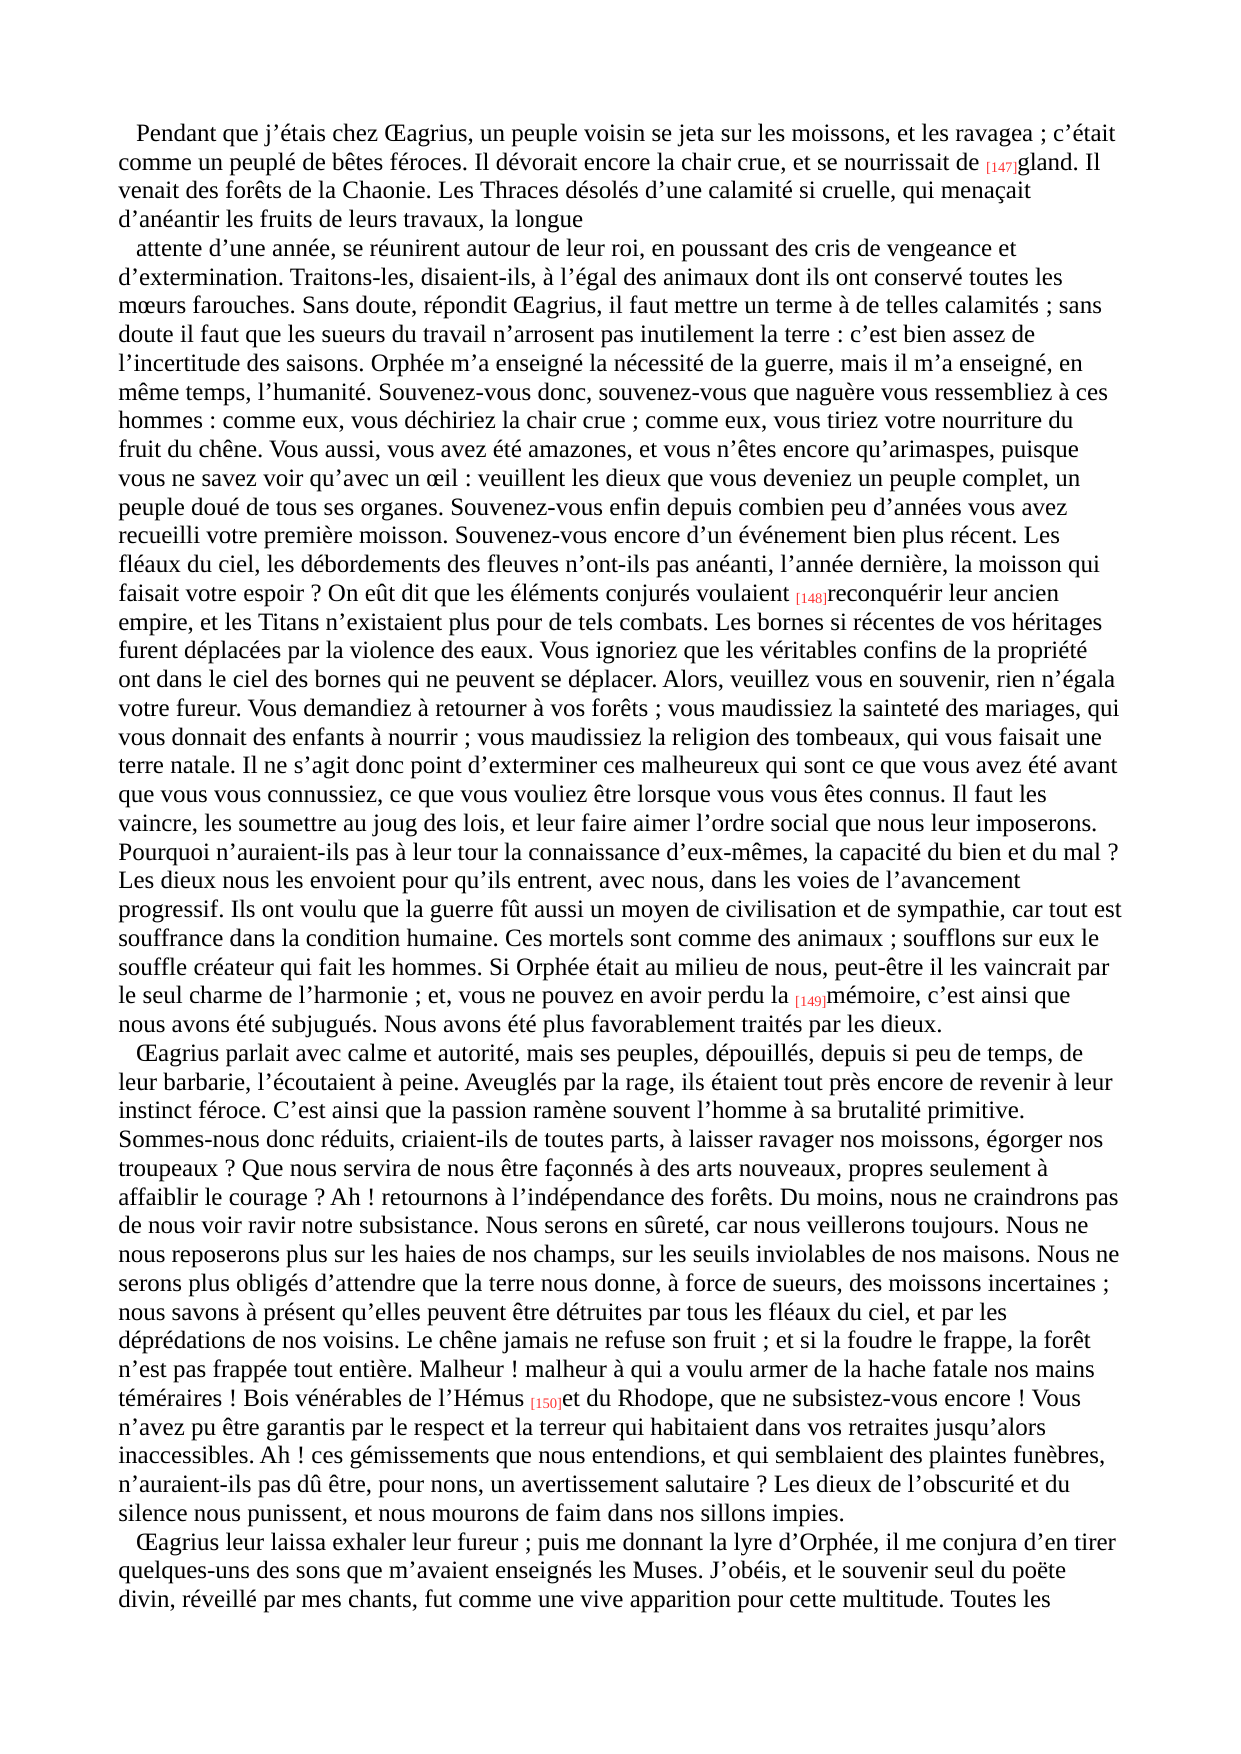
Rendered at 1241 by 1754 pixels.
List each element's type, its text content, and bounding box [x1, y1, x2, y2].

text Pendant que j’étais chez Œagrius, un peuple voisin se jeta sur les moissons, et les ravagea ; c’était comme un peuplé de bêtes féroces. Il dévorait encore la chair crue, et se nourrissait de [147]gland. Il venait des forêts de la Chaonie. Les Thraces désolés d’une calamité si cruelle, qui menaçait d’anéantir les fruits de leurs travaux, la longue [118, 118, 1122, 233]
text Œagrius parlait avec calme et autorité, mais ses peuples, dépouillés, depuis si peu de temps, de leur barbarie, l’écoutaient à peine. Aveuglés par la rage, ils étaient tout près encore de revenir à leur instinct féroce. C’est ainsi que la passion ramène souvent l’homme à sa brutalité primitive. Sommes-nous donc réduits, criaient-ils de toutes parts, à laisser ravager nos moissons, égorger nos troupeaux ? Que nous servira de nous être façonnés à des arts nouveaux, propres seulement à affaiblir le courage ? Ah ! retournons à l’indépendance des forêts. Du moins, nous ne craindrons pas de nous voir ravir notre subsistance. Nous serons en sûreté, car nous veillerons toujours. Nous ne nous reposerons plus sur les haies de nos champs, sur les seuils inviolables de nos maisons. Nous ne serons plus obligés d’attendre que la terre nous donne, à force de sueurs, des moissons incertaines ; nous savons à présent qu’elles peuvent être détruites par tous les fléaux du ciel, et par les déprédations de nos voisins. Le chêne jamais ne refuse son fruit ; et si la foudre le frappe, la forêt n’est pas frappée tout entière. Malheur ! malheur à qui a voulu armer de la hache fatale nos mains téméraires ! Bois vénérables de l’Hémus [150]et du Rhodope, que ne subsistez-vous encore ! Vous n’avez pu être garantis par le respect et la terreur qui habitaient dans vos retraites jusqu’alors inaccessibles. Ah ! ces gémissements que nous entendions, et qui semblaient des plaintes funèbres, n’auraient-ils pas dû être, pour nons, un avertissement salutaire ? Les dieux de l’obscurité et du silence nous punissent, et nous mourons de faim dans nos sillons impies. [118, 1038, 1122, 1527]
text attente d’une année, se réunirent autour de leur roi, en poussant des cris de vengeance et d’extermination. Traitons-les, disaient-ils, à l’égal des animaux dont ils ont conservé toutes les mœurs farouches. Sans doute, répondit Œagrius, il faut mettre un terme à de telles calamités ; sans doute il faut que les sueurs du travail n’arrosent pas inutilement la terre : c’est bien assez de l’incertitude des saisons. Orphée m’a enseigné la nécessité de la guerre, mais il m’a enseigné, en même temps, l’humanité. Souvenez-vous donc, souvenez-vous que naguère vous ressembliez à ces hommes : comme eux, vous déchiriez la chair crue ; comme eux, vous tiriez votre nourriture du fruit du chêne. Vous aussi, vous avez été amazones, et vous n’êtes encore qu’arimaspes, puisque vous ne savez voir qu’avec un œil : veuillent les dieux que vous deveniez un peuple complet, un peuple doué de tous ses organes. Souvenez-vous enfin depuis combien peu d’années vous avez recueilli votre première moisson. Souvenez-vous encore d’un événement bien plus récent. Les fléaux du ciel, les débordements des fleuves n’ont-ils pas anéanti, l’année dernière, la moisson qui faisait votre espoir ? On eût dit que les éléments conjurés voulaient [148]reconquérir leur ancien empire, et les Titans n’existaient plus pour de tels combats. Les bornes si récentes de vos héritages furent déplacées par la violence des eaux. Vous ignoriez que les véritables confins de la propriété ont dans le ciel des bornes qui ne peuvent se déplacer. Alors, veuillez vous en souvenir, rien n’égala votre fureur. Vous demandiez à retourner à vos forêts ; vous maudissiez la sainteté des mariages, qui vous donnait des enfants à nourrir ; vous maudissiez la religion des tombeaux, qui vous faisait une terre natale. Il ne s’agit donc point d’exterminer ces malheureux qui sont ce que vous avez été avant que vous vous connussiez, ce que vous vouliez être lorsque vous vous êtes connus. Il faut les vaincre, les soumettre au joug des lois, et leur faire aimer l’ordre social que nous leur imposerons. Pourquoi n’auraient-ils pas à leur tour la connaissance d’eux-mêmes, la capacité du bien et du mal ? Les dieux nous les envoient pour qu’ils entrent, avec nous, dans les voies de l’avancement progressif. Ils ont voulu que la guerre fût aussi un moyen de civilisation et de sympathie, car tout est souffrance dans la condition humaine. Ces mortels sont comme des animaux ; soufflons sur eux le souffle créateur qui fait les hommes. Si Orphée était au milieu de nous, peut-être il les vaincrait par le seul charme de l’harmonie ; et, vous ne pouvez en avoir perdu la [149]mémoire, c’est ainsi que nous avons été subjugués. Nous avons été plus favorablement traités par les dieux. [118, 233, 1122, 1038]
text Œagrius leur laissa exhaler leur fureur ; puis me donnant la lyre d’Orphée, il me conjura d’en tirer quelques-uns des sons que m’avaient enseignés les Muses. J’obéis, et le souvenir seul du poëte divin, réveillé par mes chants, fut comme une vive apparition pour cette multitude. Toutes les [118, 1527, 1122, 1613]
